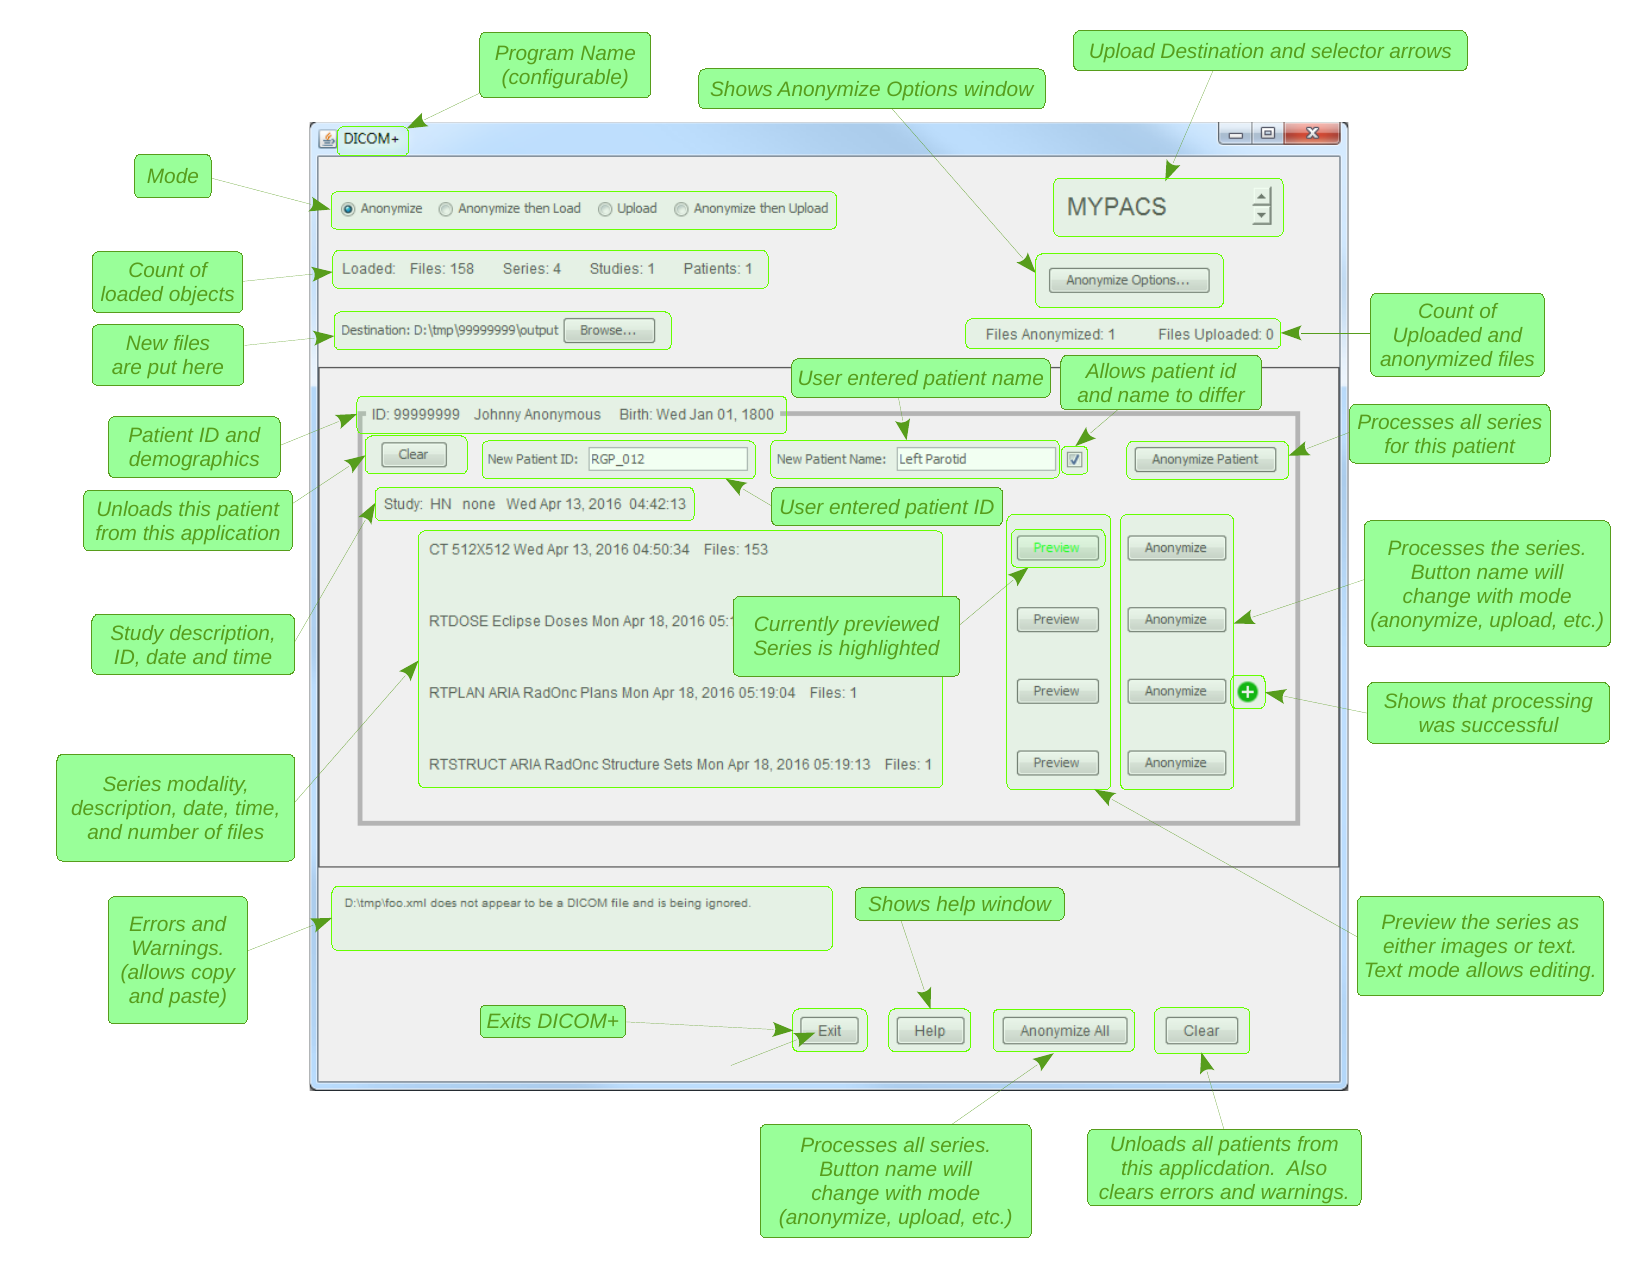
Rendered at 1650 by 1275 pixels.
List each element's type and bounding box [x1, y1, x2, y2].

picture [309, 122, 1349, 1091]
